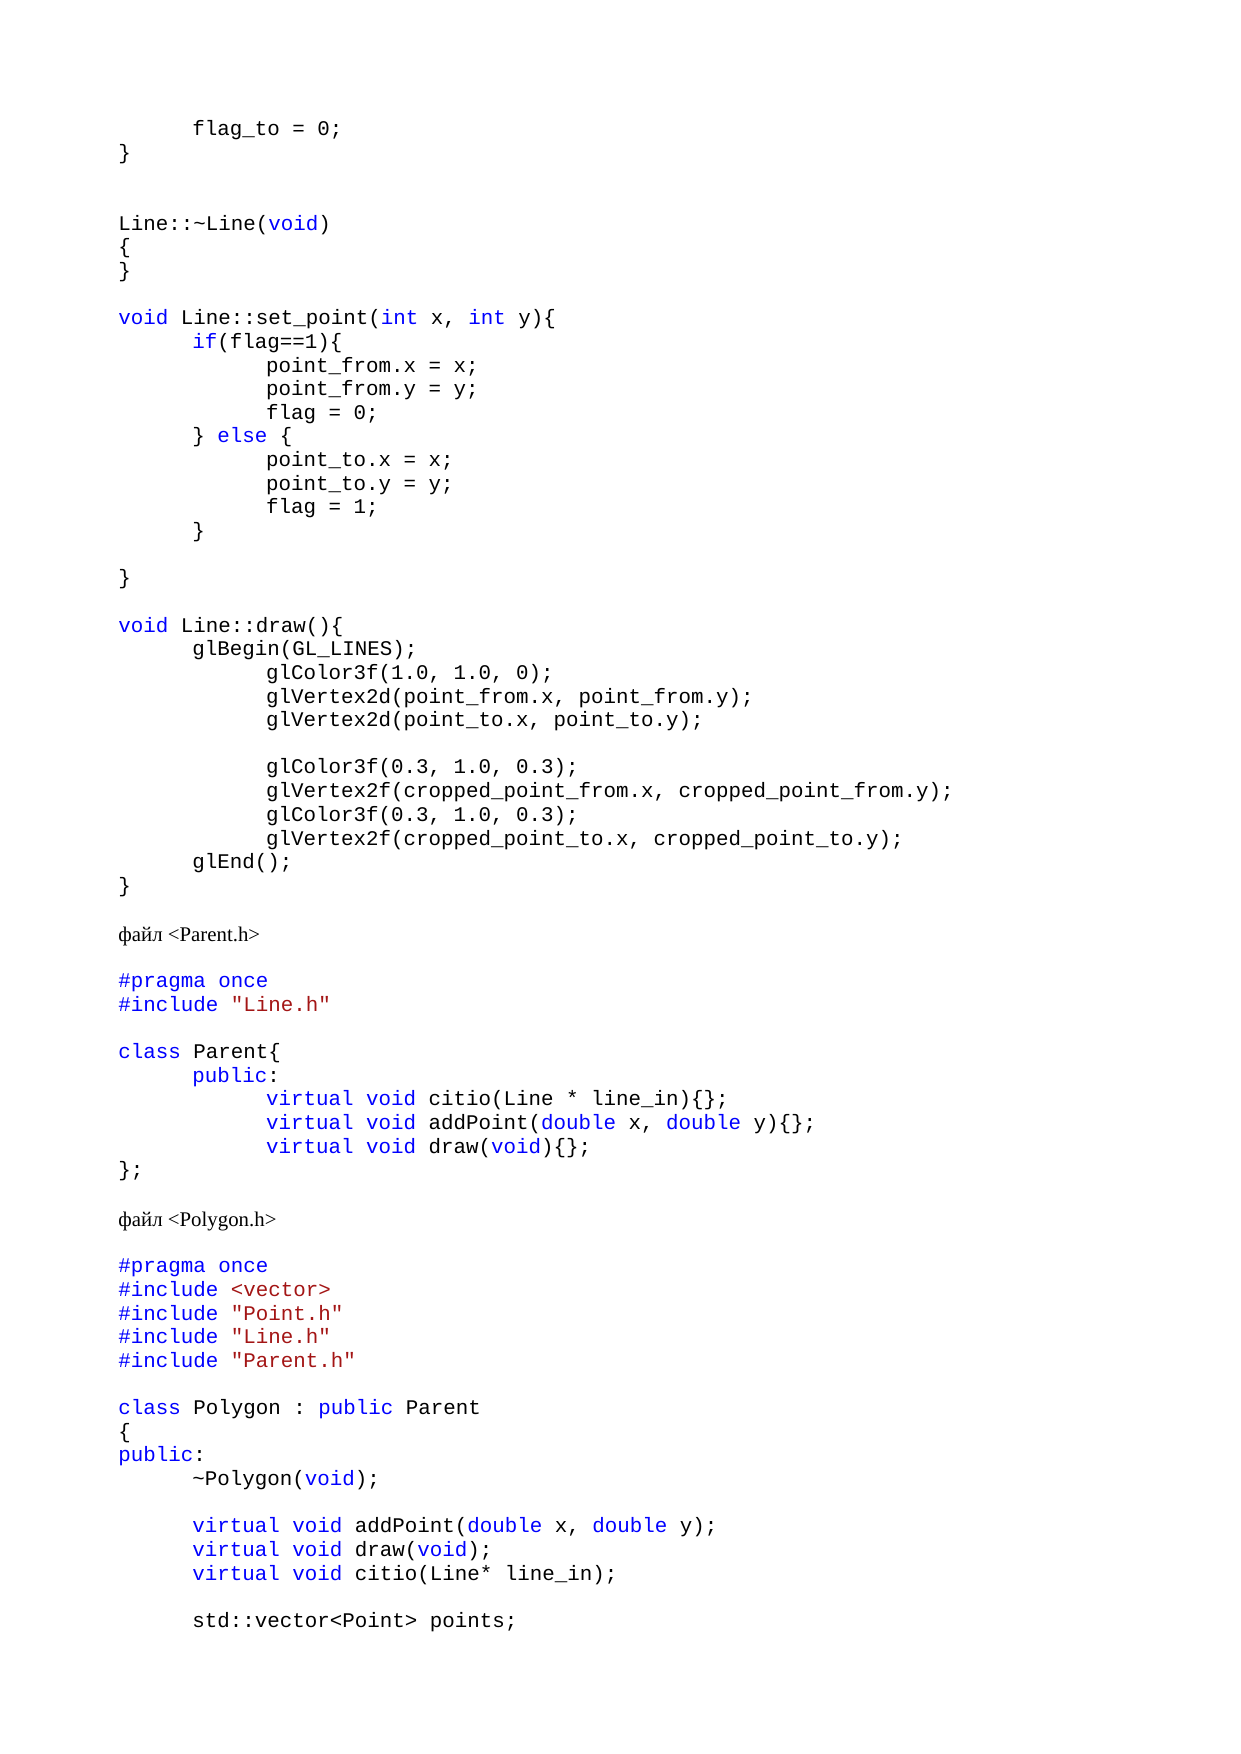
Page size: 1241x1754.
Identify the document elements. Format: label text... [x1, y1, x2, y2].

text class Polygon : public Parent [118, 1397, 1122, 1421]
text #include "Point.h" [118, 1302, 1122, 1326]
text void Line::set_point(int x, int y){ [118, 307, 1122, 331]
text flag_to = 0; [118, 118, 1122, 142]
text #include "Parent.h" [118, 1350, 1122, 1373]
text glEnd(); [118, 851, 1122, 875]
text public: [118, 1065, 1122, 1088]
text glVertex2d(point_from.x, point_from.y); [118, 686, 1122, 709]
text файл <Polygon.h> [118, 1207, 1122, 1231]
text glColor3f(1.0, 1.0, 0); [118, 662, 1122, 686]
text glVertex2f(cropped_point_to.x, cropped_point_to.y); [118, 827, 1122, 851]
text #include <vector> [118, 1279, 1122, 1302]
text void Line::draw(){ [118, 615, 1122, 638]
text point_to.x = x; [118, 449, 1122, 473]
text } [118, 567, 1122, 591]
text glColor3f(0.3, 1.0, 0.3); [118, 757, 1122, 780]
text glVertex2d(point_to.x, point_to.y); [118, 709, 1122, 733]
text #include "Line.h" [118, 994, 1122, 1017]
text }; [118, 1159, 1122, 1183]
text virtual void draw(void){}; [118, 1136, 1122, 1159]
text glBegin(GL_LINES); [118, 638, 1122, 662]
text } [118, 520, 1122, 544]
text #pragma once [118, 1255, 1122, 1279]
text point_to.y = y; [118, 473, 1122, 496]
text } [118, 142, 1122, 165]
text } [118, 875, 1122, 898]
text glColor3f(0.3, 1.0, 0.3); [118, 804, 1122, 827]
text virtual void draw(void); [118, 1539, 1122, 1563]
text { [118, 1421, 1122, 1444]
text point_from.x = x; [118, 354, 1122, 378]
text virtual void citio(Line* line_in); [118, 1563, 1122, 1586]
text if(flag==1){ [118, 331, 1122, 354]
text std::vector<Point> points; [118, 1610, 1122, 1633]
text public: [118, 1444, 1122, 1468]
text point_from.y = y; [118, 378, 1122, 402]
text { [118, 236, 1122, 260]
text virtual void addPoint(double x, double y); [118, 1515, 1122, 1539]
text flag = 0; [118, 402, 1122, 426]
text glVertex2f(cropped_point_from.x, cropped_point_from.y); [118, 780, 1122, 804]
text #include "Line.h" [118, 1326, 1122, 1350]
text flag = 1; [118, 496, 1122, 520]
text #pragma once [118, 970, 1122, 994]
text файл <Parent.h> [118, 922, 1122, 946]
text virtual void addPoint(double x, double y){}; [118, 1112, 1122, 1136]
text ~Polygon(void); [118, 1468, 1122, 1492]
text Line::~Line(void) [118, 213, 1122, 236]
text virtual void citio(Line * line_in){}; [118, 1088, 1122, 1112]
text class Parent{ [118, 1041, 1122, 1065]
text } else { [118, 426, 1122, 449]
text } [118, 260, 1122, 284]
